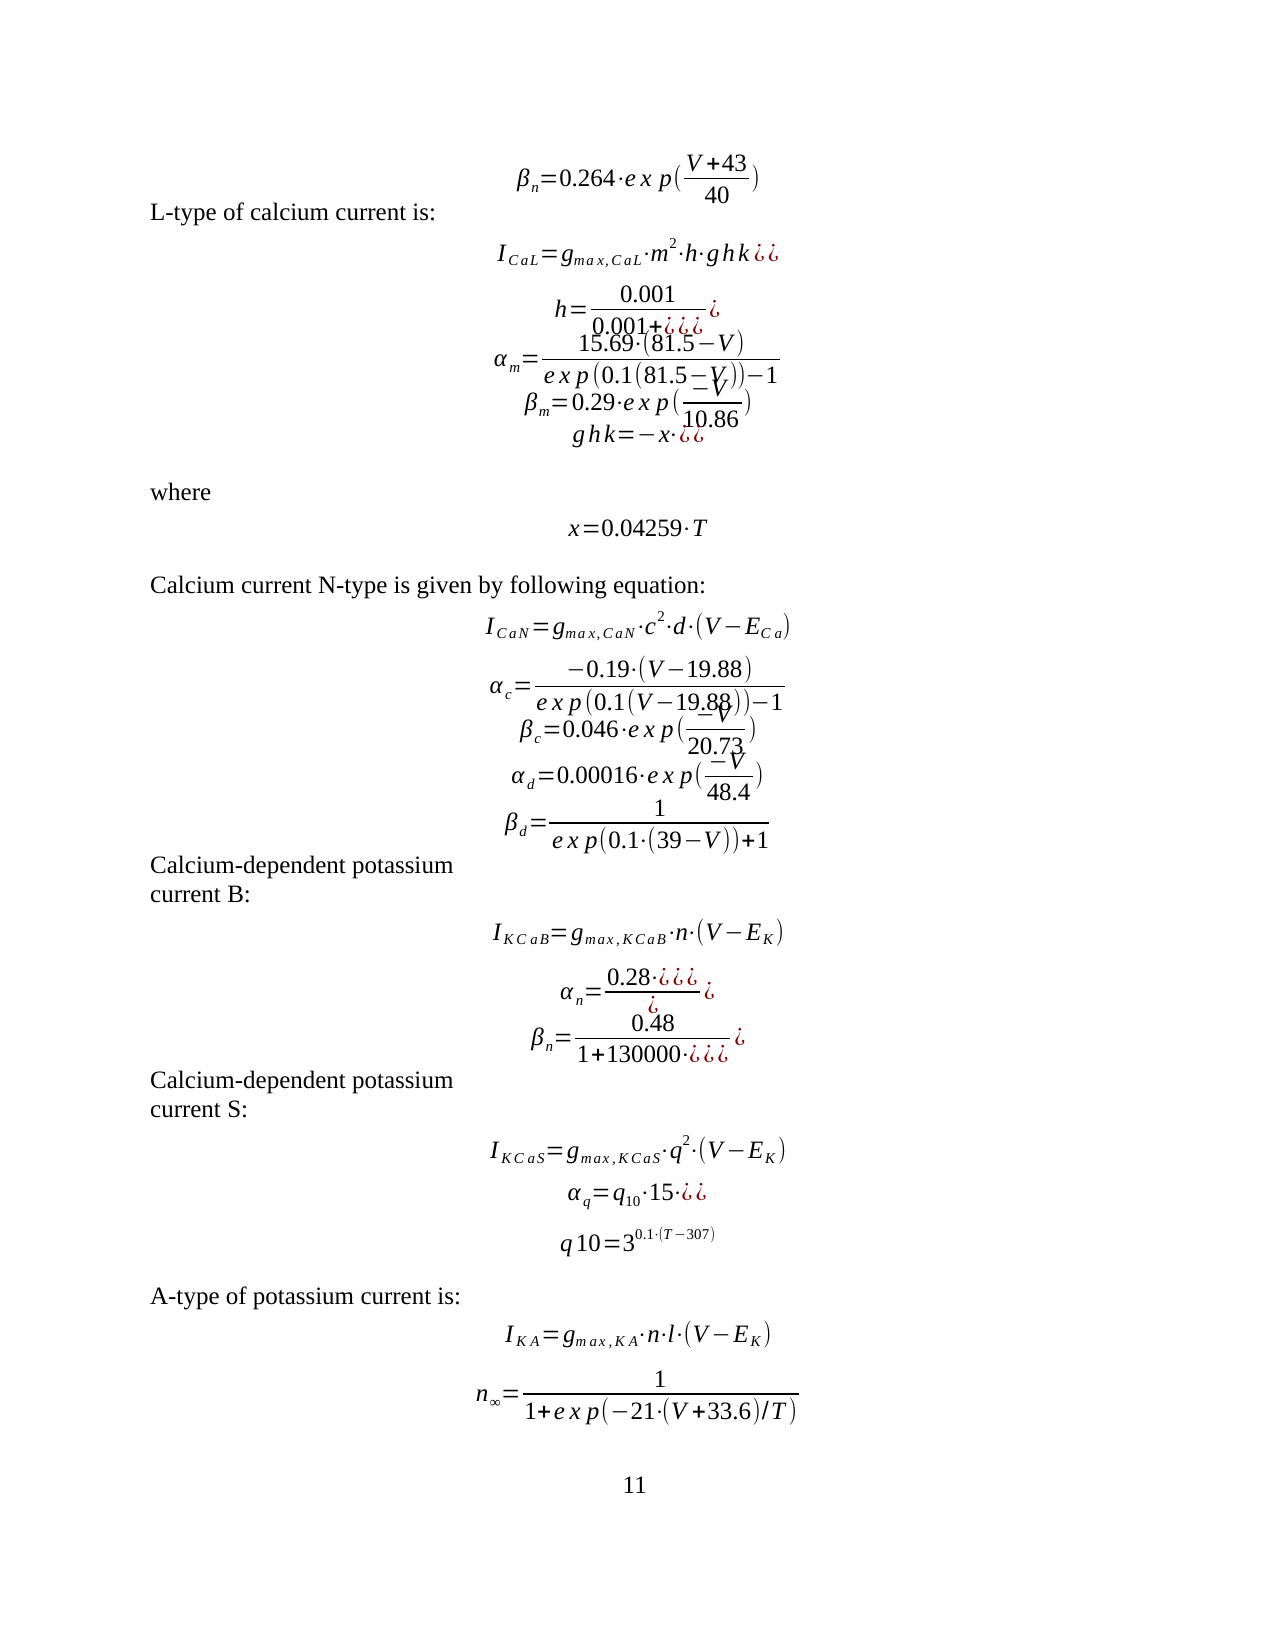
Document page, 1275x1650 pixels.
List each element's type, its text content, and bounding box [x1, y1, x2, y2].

text Calcium current N-type is given by following equation: [150, 570, 1125, 599]
text Calcium-dependent potassium current S: [150, 1065, 1125, 1123]
text L-type of calcium current is: [150, 197, 1125, 225]
text A-type of potassium current is: [150, 1281, 1125, 1309]
text Calcium-dependent potassium current B: [150, 850, 1125, 907]
text where [150, 477, 1125, 505]
